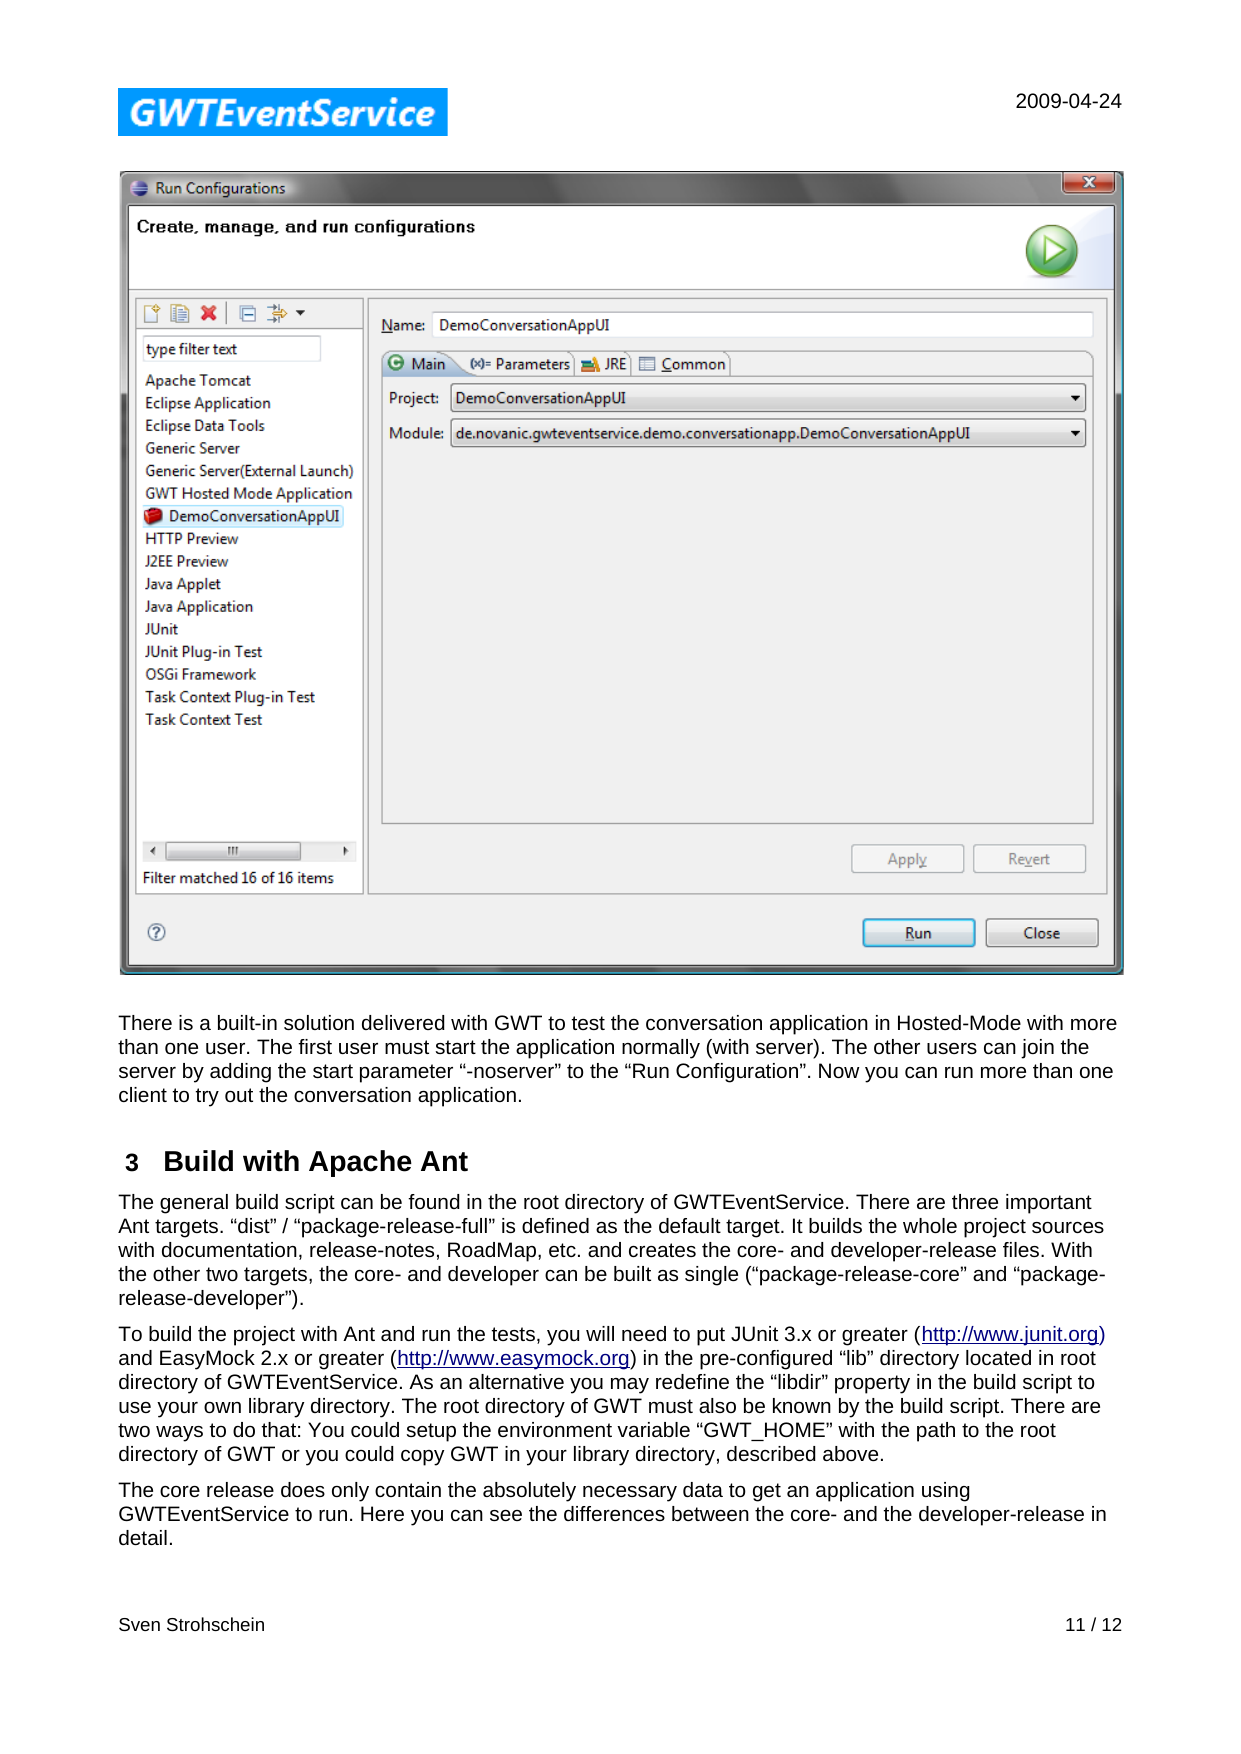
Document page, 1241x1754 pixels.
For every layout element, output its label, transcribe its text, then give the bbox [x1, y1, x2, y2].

picture [118, 88, 448, 136]
text There is a built-in solution delivered with GWT to test the conversation application in Hosted-Mode with more than one user. The first user must start the application normally (with server). The other users can join the server by adding the start parameter “-noserver” to the “Run Configuration”. Now you can run more than one client to try out the conversation application. [118, 1011, 1122, 1107]
text To build the project with Ant and run the tests, you will need to put JUnit 3.x or greater (http://www.junit.org) and EasyMock 2.x or greater (http://www.easymock.org) in the pre-configured “lib” directory located in root directory of GWTEventService. As an alternative you may redefine the “libdir” property in the build script to use your own library directory. The root directory of GWT must also be known by the build script. There are two ways to do that: You could setup the environment variable “GWT_HOME” with the path to the root directory of GWT or you could copy GWT in your library directory, described above. [118, 1322, 1122, 1466]
text The core release does only contain the absolutely necessary data to get an application using GWTEventService to run. Here you can see the differences between the core- and the developer-release in detail. [118, 1478, 1122, 1550]
subtitle Build with Apache Ant [118, 1144, 1122, 1177]
text The general build script can be found in the root directory of GWTEventService. There are three important Ant targets. “dist” / “package-release-full” is defined as the default target. It builds the whole project sources with documentation, release-notes, RoadMap, etc. and creates the core- and developer-release files. With the other two targets, the core- and developer can be built as single (“package-release-core” and “package-release-developer”). [118, 1189, 1122, 1309]
picture [119, 171, 1124, 975]
